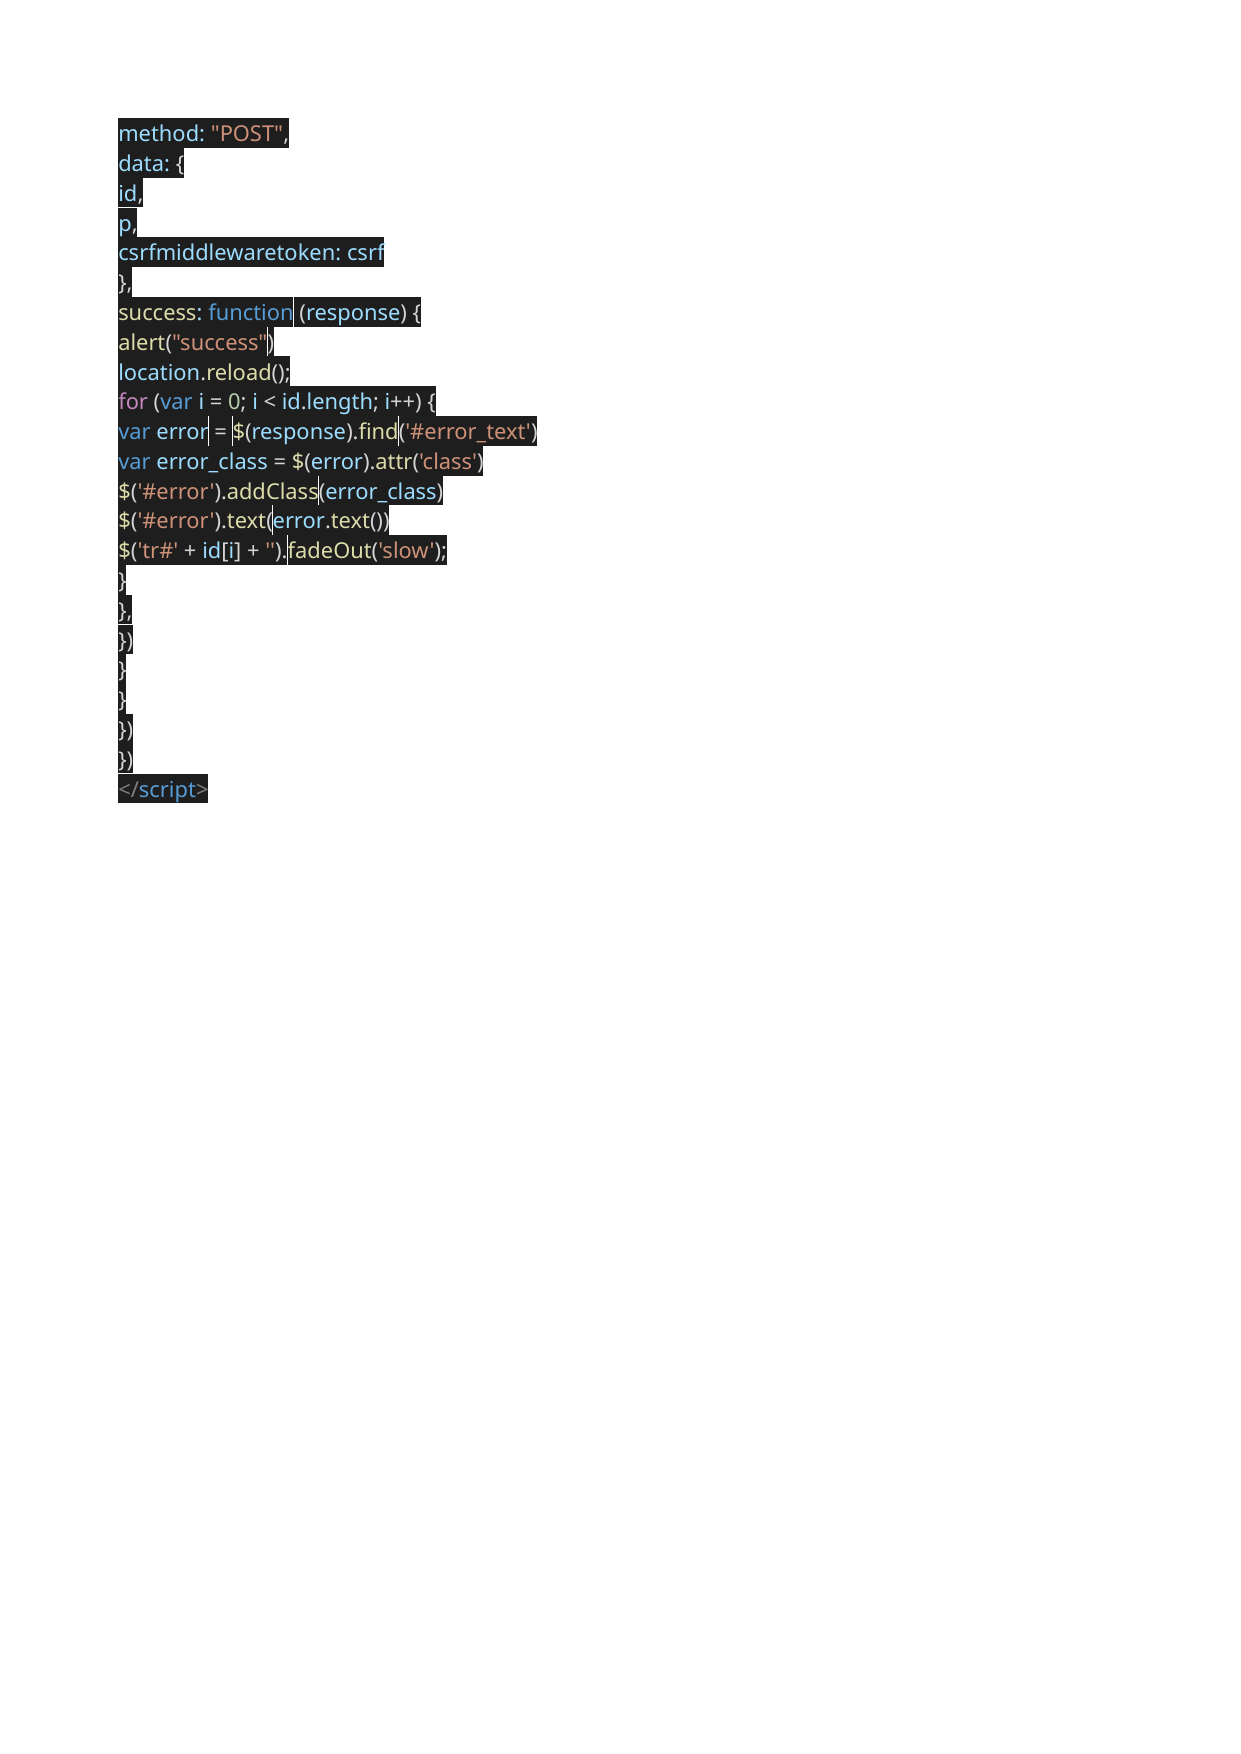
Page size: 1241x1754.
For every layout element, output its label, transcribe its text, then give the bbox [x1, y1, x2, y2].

text data: { [118, 148, 1122, 178]
text }) [118, 624, 1122, 654]
text for (var i = 0; i < id.length; i++) { [118, 386, 1122, 416]
text }, [118, 595, 1122, 624]
text </script> [118, 773, 1122, 803]
text $('#error').addClass(error_class) [118, 476, 1122, 505]
text id, [118, 178, 1122, 207]
text method: "POST", [118, 118, 1122, 148]
text }, [118, 267, 1122, 297]
text alert("success") [118, 327, 1122, 356]
text }) [118, 744, 1122, 773]
text }) [118, 714, 1122, 744]
text $('#error').text(error.text()) [118, 505, 1122, 535]
text var error_class = $(error).attr('class') [118, 446, 1122, 476]
text location.reload(); [118, 356, 1122, 386]
text csrfmiddlewaretoken: csrf [118, 237, 1122, 267]
text } [118, 684, 1122, 714]
text success: function (response) { [118, 297, 1122, 327]
text } [118, 565, 1122, 595]
text } [118, 654, 1122, 684]
text var error = $(response).find('#error_text') [118, 416, 1122, 446]
text p, [118, 207, 1122, 237]
text $('tr#' + id[i] + '').fadeOut('slow'); [118, 535, 1122, 565]
